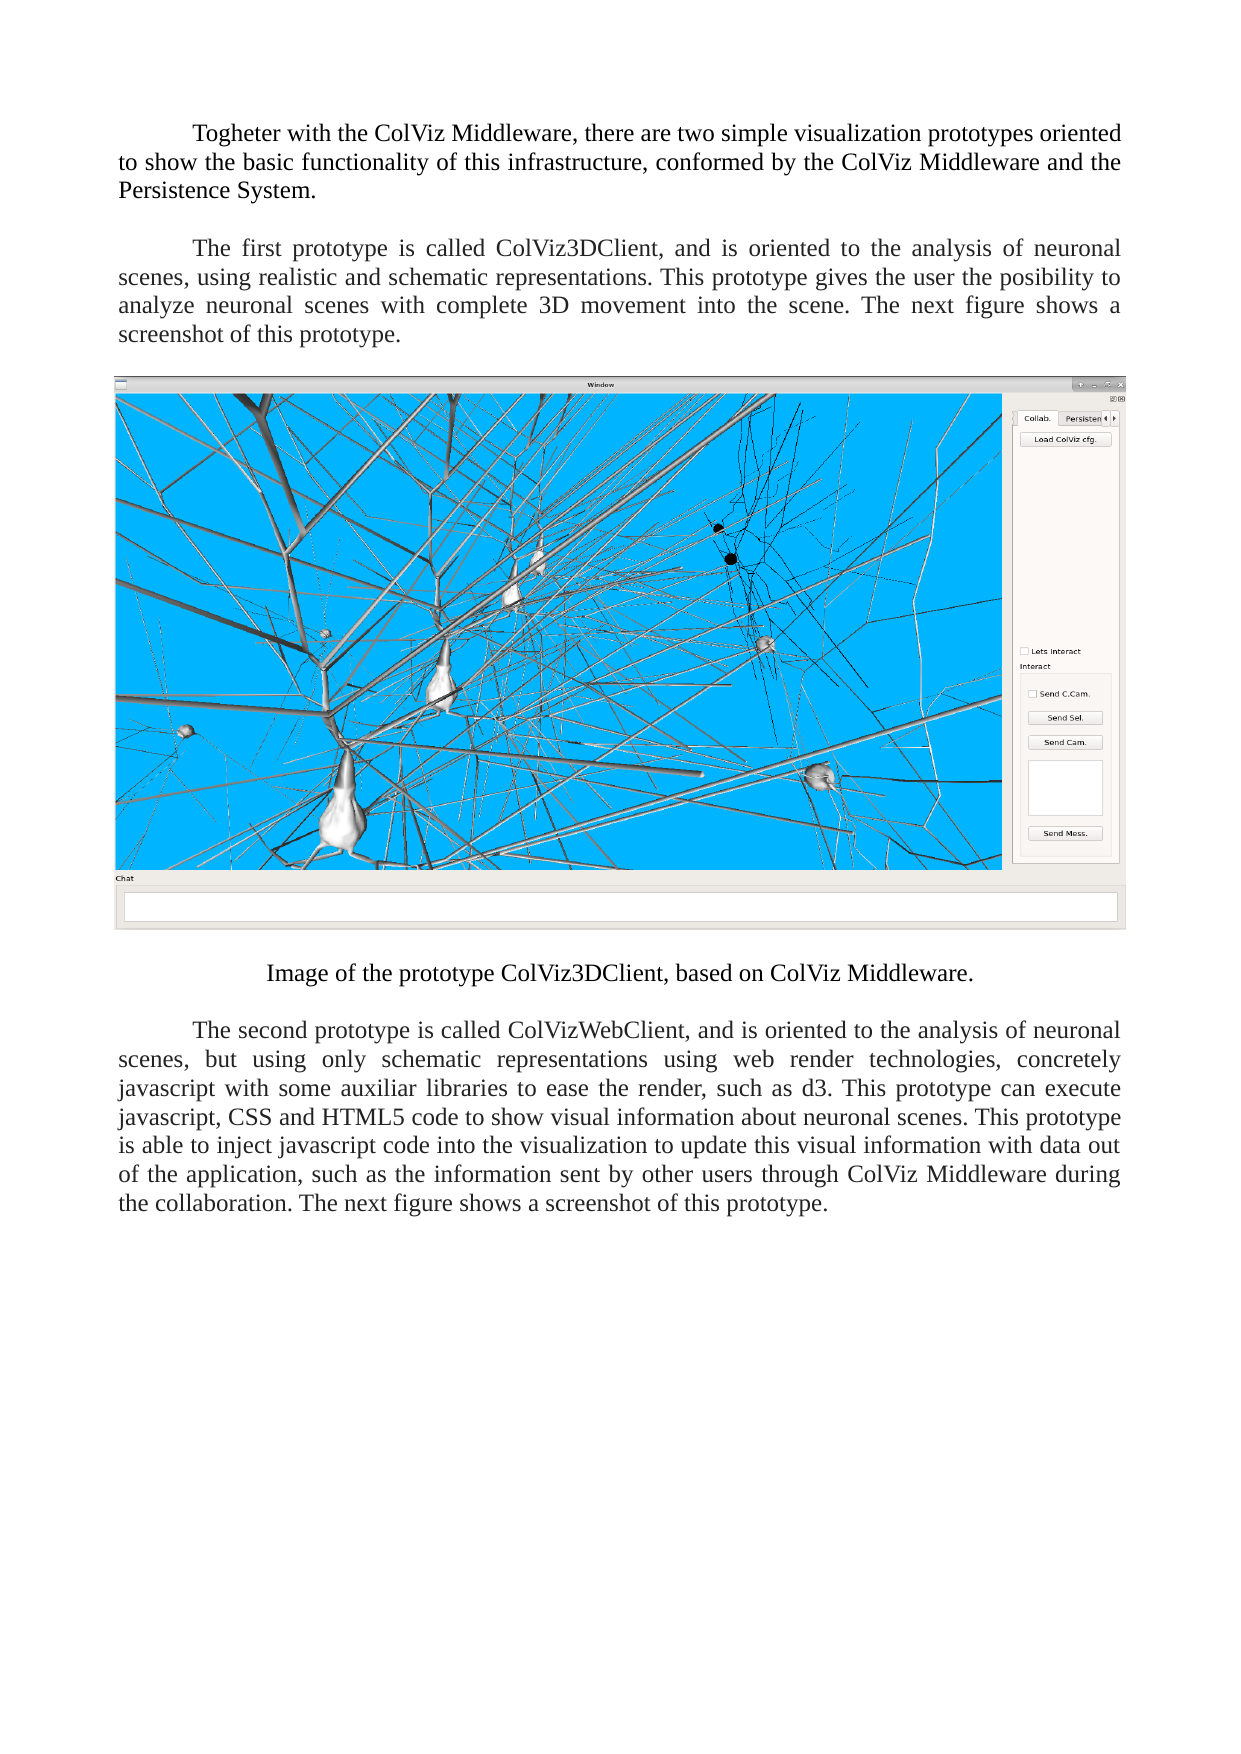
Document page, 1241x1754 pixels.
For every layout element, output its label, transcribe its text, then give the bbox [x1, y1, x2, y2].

text The first prototype is called ColViz3DClient, and is oriented to the analysis of neuronal scenes, using realistic and schematic representations. This prototype gives the user the posibility to analyze neuronal scenes with complete 3D movement into the scene. The next figure shows a screenshot of this prototype. [118, 233, 1122, 348]
text Togheter with the ColViz Middleware, there are two simple visualization prototypes oriented to show the basic functionality of this infrastructure, conformed by the ColViz Middleware and the Persistence System. [118, 118, 1122, 204]
picture [114, 376, 1127, 930]
text The second prototype is called ColVizWebClient, and is oriented to the analysis of neuronal scenes, but using only schematic representations using web render technologies, concretely javascript with some auxiliar libraries to ease the render, such as d3. This prototype can execute javascript, CSS and HTML5 code to show visual information about neuronal scenes. This prototype is able to inject javascript code into the visualization to update this visual information with data out of the application, such as the information sent by other users through ColViz Middleware during the collaboration. The next figure shows a screenshot of this prototype. [118, 1015, 1122, 1217]
table_cell Image of the prototype ColViz3DClient, based on ColViz Middleware. [118, 958, 1122, 987]
table_header [118, 930, 1122, 958]
